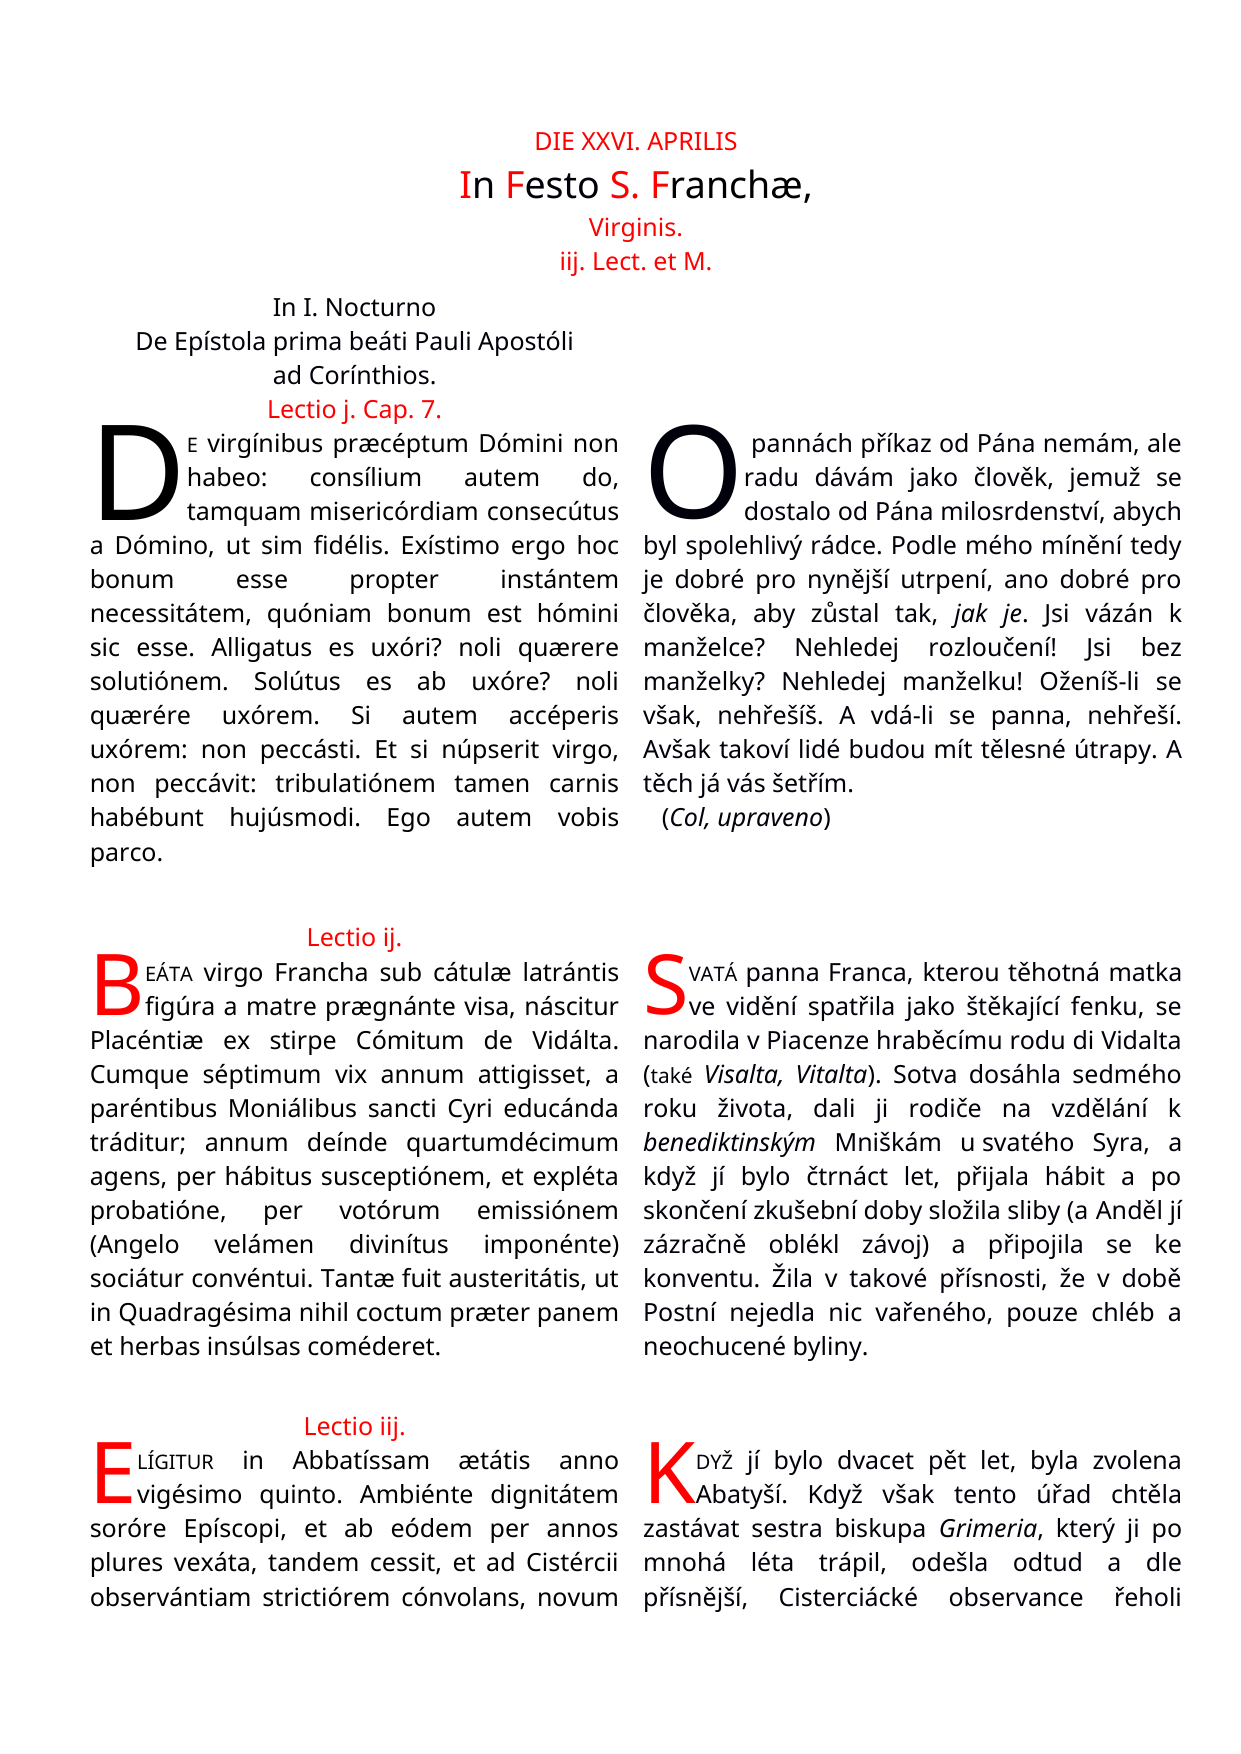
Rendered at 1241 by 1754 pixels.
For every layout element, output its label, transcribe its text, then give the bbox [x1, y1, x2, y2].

table_cell Lectio iij. Elígitur in Abbatíssam ætátis anno vigésimo quinto. Ambiénte dignitátem soróre Epíscopi, et ab eódem per annos plures vexáta, tandem cessit, et ad Cistércii observántiam strictiórem cónvolans, novum [78, 1403, 631, 1619]
table_cell In I. Nocturno De Epístola prima beáti Pauli Apostóli ad Corínthios. Lectio j. Cap. 7. De virgínibus præcéptum Dómini non habeo: consílium autem do, tamquam misericórdiam consecútus a Dómino, ut sim fidélis. Exístimo ergo hoc bonum esse propter instántem necessitátem, quóniam bonum est hómini sic esse. Alligatus es uxóri? noli quærere solutiónem. Solútus es ab uxóre? noli quærére uxórem. Si autem accéperis uxórem: non peccásti. Et si núpserit virgo, non peccávit: tribulatiónem tamen carnis habébunt hujúsmodi. Ego autem vobis parco. [78, 283, 631, 914]
table_cell Když jí bylo dvacet pět let, byla zvolena Abatyší. Když však tento úřad chtěla zastávat sestra biskupa Grimeria, který ji po mnohá léta trápil, odešla odtud a dle přísnější, Cisterciácké observance řeholi [631, 1403, 1194, 1619]
table_cell DIE XXVI. APRILIS In Festo S. Franchæ, Virginis. iij. Lect. et M. [78, 118, 1194, 283]
table_cell Svatá panna Franca, kterou těhotná matka ve vidění spatřila jako štěkající fenku, se narodila v Piacenze hraběcímu rodu di Vidalta (také Visalta, Vitalta). Sotva dosáhla sedmého roku života, dali ji rodiče na vzdělání k benediktinským Mniškám u svatého Syra, a když jí bylo čtrnáct let, přijala hábit a po skončení zkušební doby složila sliby (a Anděl jí zázračně oblékl závoj) a připojila se ke konventu. Žila v takové přísnosti, že v době Postní nejedla nic vařeného, pouze chléb a neochucené byliny. [631, 914, 1194, 1403]
table_cell Lectio ij. Beáta virgo Francha sub cátulæ latrántis figúra a matre prægnánte visa, náscitur Placéntiæ ex stirpe Cómitum de Vidálta. Cumque séptimum vix annum attigisset, a paréntibus Moniálibus sancti Cyri educánda tráditur; annum deínde quartumdécimum agens, per hábitus susceptiónem, et expléta probatióne, per votórum emissiónem (Angelo velámen divinítus imponénte) sociátur convéntui. Tantæ fuit austeritátis, ut in Quadragésima nihil coctum præter panem et herbas insúlsas coméderet. [78, 914, 631, 1403]
table_cell O pannách příkaz od Pána nemám, ale radu dávám jako člověk, jemuž se dostalo od Pána milosrdenství, abych byl spolehlivý rádce. Podle mého mínění tedy je dobré pro nynější utrpení, ano dobré pro člověka, aby zůstal tak, jak je. Jsi vázán k manželce? Nehledej rozloučení! Jsi bez manželky? Nehledej manželku! Oženíš-li se však, nehřešíš. A vdá-li se panna, nehřeší. Avšak takoví lidé budou mít tělesné útrapy. A těch já vás šetřím. (Col, upraveno) [631, 283, 1194, 914]
